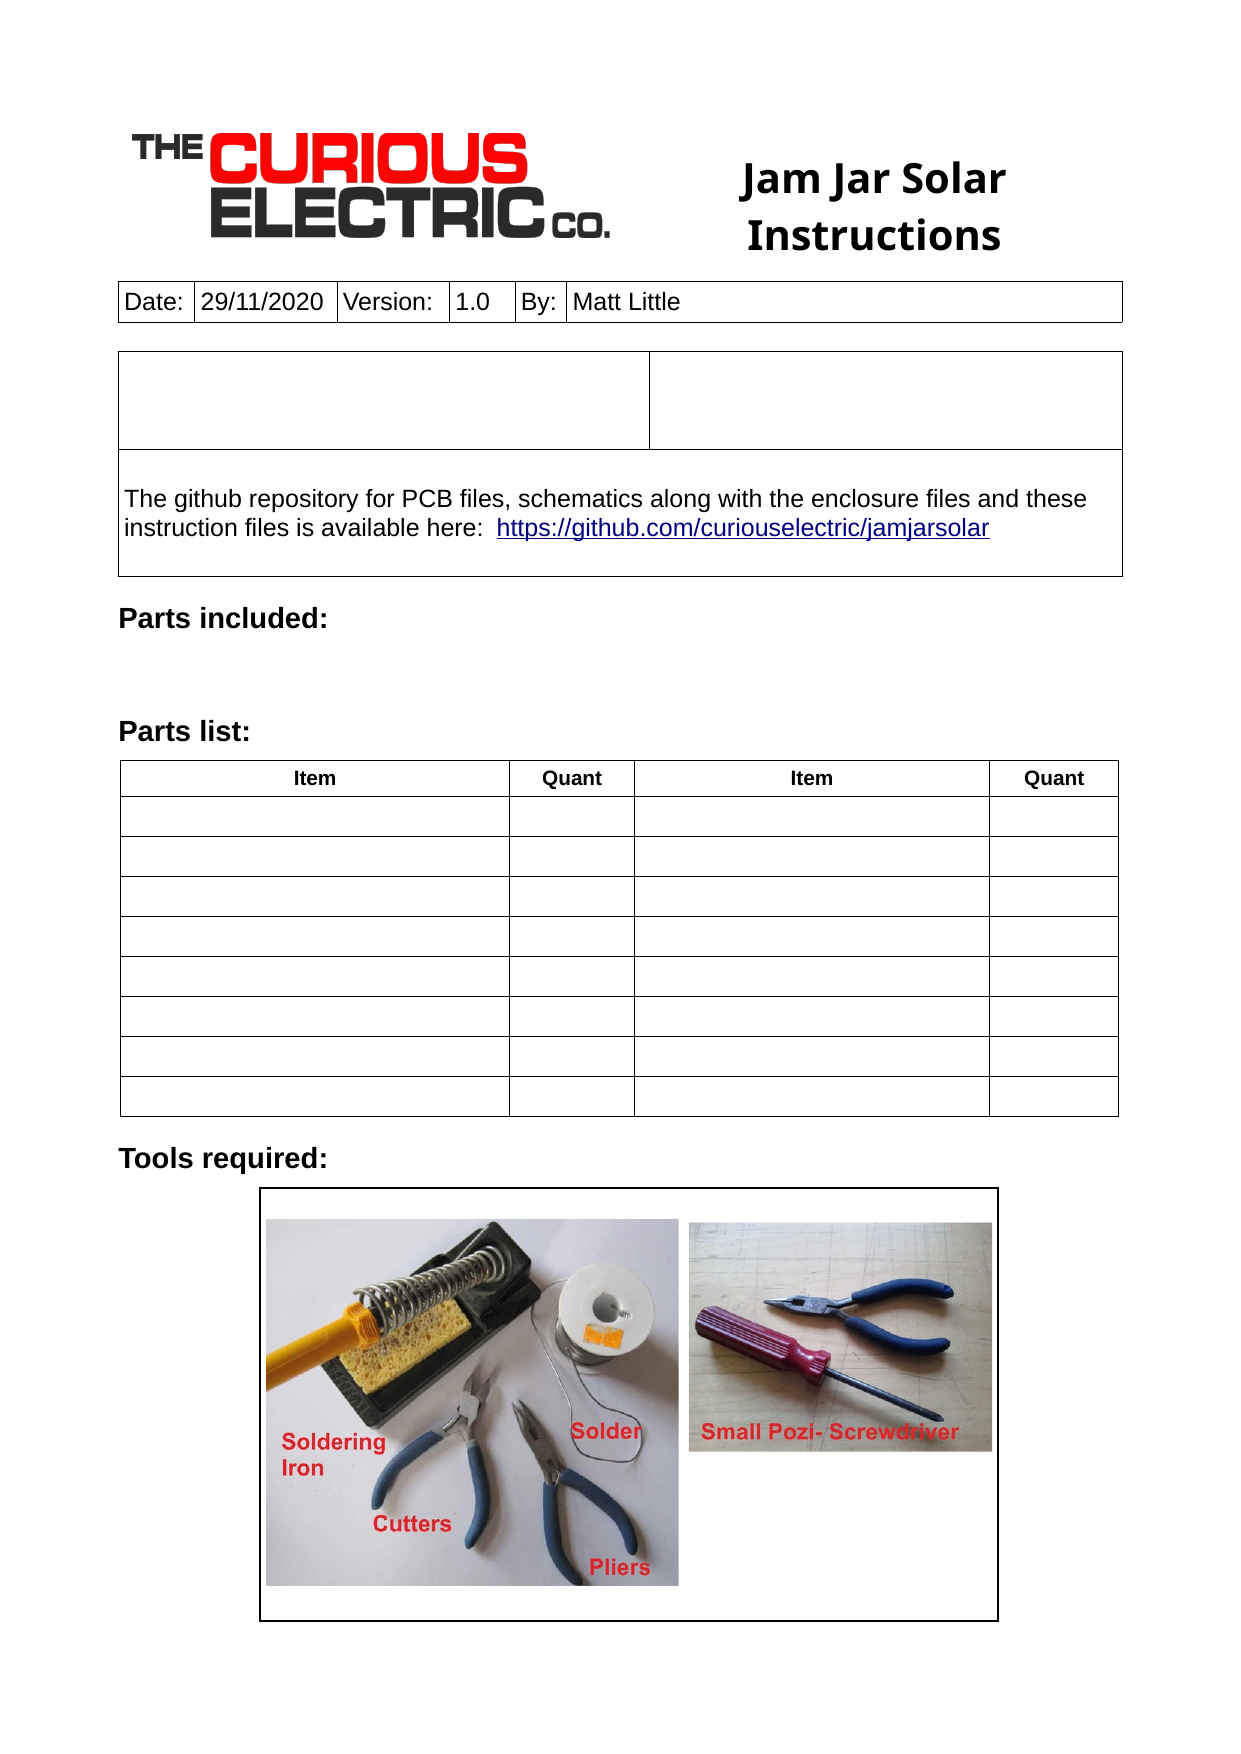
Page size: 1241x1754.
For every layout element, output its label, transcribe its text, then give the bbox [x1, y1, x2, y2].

table_cell [121, 957, 509, 996]
table_cell [990, 917, 1118, 956]
table_cell [999, 1337, 1122, 1375]
table_header By: [516, 282, 566, 321]
table_header 29/11/2020 [195, 282, 337, 321]
table_cell [990, 877, 1118, 916]
table_cell [635, 917, 989, 956]
table_header Item [635, 761, 989, 796]
table_cell [510, 797, 634, 836]
subtitle Tools required: [118, 1141, 1122, 1175]
table_cell [999, 1450, 1122, 1620]
table_header [118, 118, 626, 281]
table_cell [121, 997, 509, 1036]
table_header [999, 1187, 1122, 1225]
table_cell [121, 797, 509, 836]
table_header Matt Little [567, 282, 1122, 321]
table_cell [510, 957, 634, 996]
subtitle Parts list: [118, 714, 1122, 747]
table_cell [510, 837, 634, 876]
table_cell [510, 917, 634, 956]
table_cell [635, 797, 989, 836]
table_cell [510, 877, 634, 916]
table_header Jam Jar Solar Instructions [626, 118, 1123, 281]
table_cell [990, 837, 1118, 876]
table_cell [118, 1225, 259, 1262]
table_header [119, 352, 649, 449]
table_cell [118, 1262, 259, 1300]
table_cell [510, 1077, 634, 1116]
table_cell The github repository for PCB files, schematics along with the enclosure files and these instruction files is available here: https://github.com/curiouselectric/jamjarsolar [119, 450, 1122, 576]
table_header Quant [510, 761, 634, 796]
table_cell [990, 797, 1118, 836]
table_cell [635, 1037, 989, 1076]
table_cell [990, 1077, 1118, 1116]
table_cell [118, 1412, 259, 1450]
table_cell [118, 1375, 259, 1412]
table_cell [635, 877, 989, 916]
table_header Item [121, 761, 509, 796]
table_cell [635, 1077, 989, 1116]
table_cell [990, 957, 1118, 996]
table_cell [999, 1300, 1122, 1337]
table_cell [990, 1037, 1118, 1076]
table_cell [118, 1450, 259, 1620]
table_cell [635, 997, 989, 1036]
table_cell [121, 917, 509, 956]
table_header Version: [338, 282, 449, 321]
table_cell [999, 1412, 1122, 1450]
table_cell [999, 1375, 1122, 1412]
table_cell [990, 997, 1118, 1036]
table_cell [635, 957, 989, 996]
table_header [118, 1187, 259, 1225]
table_header Date: [119, 282, 194, 321]
table_cell [121, 1037, 509, 1076]
table_header Quant [990, 761, 1118, 796]
table_cell [121, 837, 509, 876]
subtitle Parts included: [118, 601, 1122, 635]
table_cell [118, 1300, 259, 1337]
table_cell [121, 877, 509, 916]
table_cell [510, 1037, 634, 1076]
table_cell [999, 1262, 1122, 1300]
table_header [650, 352, 1122, 449]
table_header 1.0 [450, 282, 515, 321]
table_cell [635, 837, 989, 876]
table_cell [118, 1337, 259, 1375]
table_cell [510, 997, 634, 1036]
table_cell [999, 1225, 1122, 1262]
table_cell [121, 1077, 509, 1116]
table_header [261, 1189, 997, 1620]
